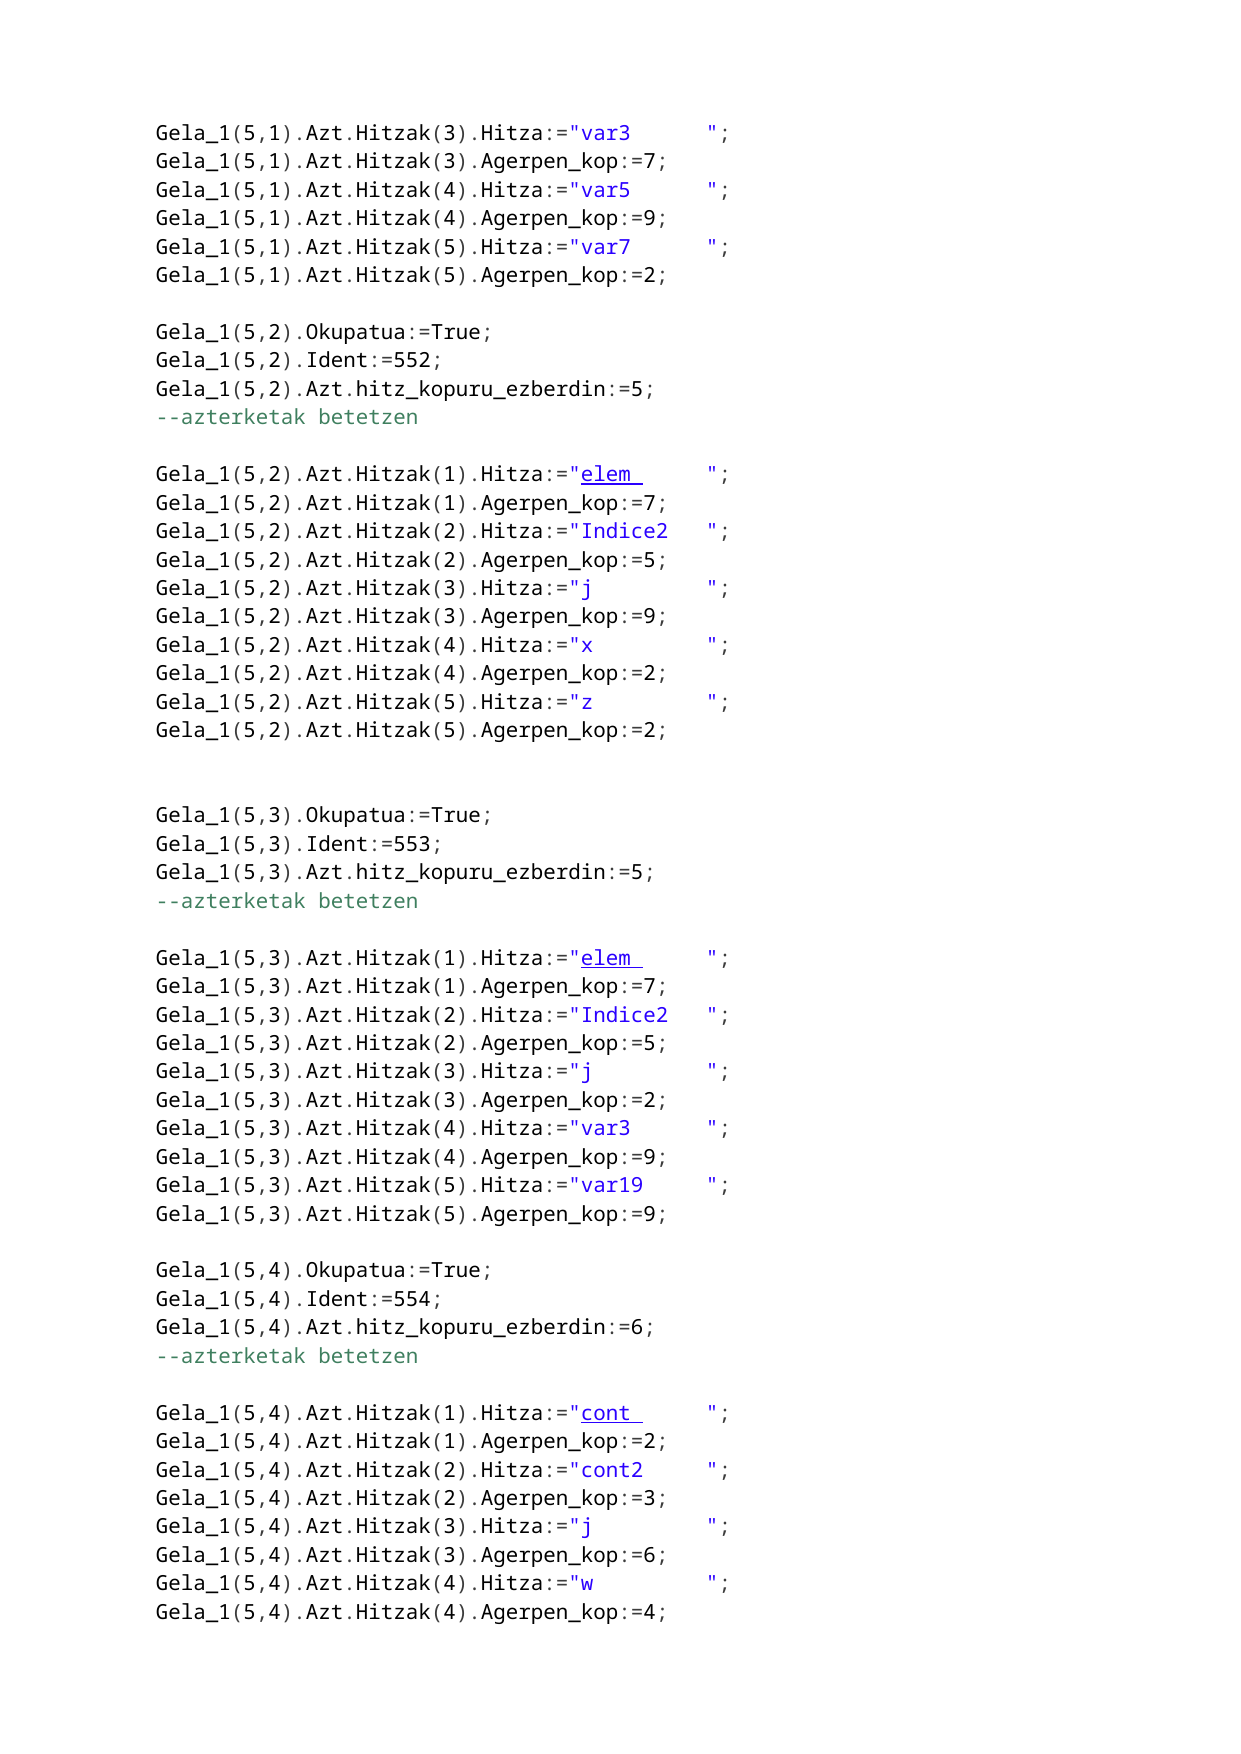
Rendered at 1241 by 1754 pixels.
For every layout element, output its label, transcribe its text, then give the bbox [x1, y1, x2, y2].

text Gela_1(5,2).Azt.Hitzak(5).Agerpen_kop:=2; [118, 715, 1122, 744]
text Gela_1(5,2).Azt.Hitzak(5).Hitza:="z "; [118, 687, 1122, 715]
text Gela_1(5,4).Azt.Hitzak(1).Hitza:="cont "; [118, 1398, 1122, 1426]
text Gela_1(5,1).Azt.Hitzak(5).Hitza:="var7 "; [118, 232, 1122, 260]
text Gela_1(5,1).Azt.Hitzak(4).Hitza:="var5 "; [118, 175, 1122, 203]
text Gela_1(5,4).Ident:=554; [118, 1284, 1122, 1312]
text Gela_1(5,2).Azt.Hitzak(2).Hitza:="Indice2 "; [118, 516, 1122, 545]
text --azterketak betetzen [118, 402, 1122, 431]
text Gela_1(5,4).Azt.Hitzak(3).Agerpen_kop:=6; [118, 1540, 1122, 1568]
text --azterketak betetzen [118, 886, 1122, 914]
text Gela_1(5,3).Okupatua:=True; [118, 801, 1122, 829]
text Gela_1(5,1).Azt.Hitzak(3).Hitza:="var3 "; [118, 118, 1122, 147]
text Gela_1(5,2).Okupatua:=True; [118, 317, 1122, 346]
text Gela_1(5,2).Azt.Hitzak(2).Agerpen_kop:=5; [118, 545, 1122, 573]
text Gela_1(5,4).Azt.Hitzak(2).Agerpen_kop:=3; [118, 1483, 1122, 1512]
text Gela_1(5,3).Azt.Hitzak(4).Agerpen_kop:=9; [118, 1142, 1122, 1170]
text Gela_1(5,4).Azt.Hitzak(1).Agerpen_kop:=2; [118, 1426, 1122, 1455]
text Gela_1(5,4).Okupatua:=True; [118, 1256, 1122, 1284]
text Gela_1(5,2).Azt.hitz_kopuru_ezberdin:=5; [118, 374, 1122, 402]
text Gela_1(5,4).Azt.Hitzak(4).Agerpen_kop:=4; [118, 1597, 1122, 1625]
text Gela_1(5,2).Azt.Hitzak(1).Agerpen_kop:=7; [118, 488, 1122, 516]
text Gela_1(5,4).Azt.Hitzak(2).Hitza:="cont2 "; [118, 1455, 1122, 1483]
text Gela_1(5,4).Azt.Hitzak(4).Hitza:="w "; [118, 1568, 1122, 1597]
text Gela_1(5,3).Azt.Hitzak(1).Hitza:="elem "; [118, 943, 1122, 971]
text Gela_1(5,2).Azt.Hitzak(3).Agerpen_kop:=9; [118, 602, 1122, 630]
text Gela_1(5,1).Azt.Hitzak(3).Agerpen_kop:=7; [118, 147, 1122, 175]
text Gela_1(5,2).Azt.Hitzak(4).Hitza:="x "; [118, 630, 1122, 658]
text Gela_1(5,3).Azt.Hitzak(1).Agerpen_kop:=7; [118, 971, 1122, 1000]
text Gela_1(5,2).Azt.Hitzak(1).Hitza:="elem "; [118, 459, 1122, 488]
text Gela_1(5,3).Azt.Hitzak(2).Hitza:="Indice2 "; [118, 1000, 1122, 1028]
text Gela_1(5,3).Azt.Hitzak(5).Agerpen_kop:=9; [118, 1199, 1122, 1227]
text Gela_1(5,3).Azt.Hitzak(3).Hitza:="j "; [118, 1057, 1122, 1085]
text Gela_1(5,3).Azt.Hitzak(3).Agerpen_kop:=2; [118, 1085, 1122, 1113]
text Gela_1(5,4).Azt.hitz_kopuru_ezberdin:=6; [118, 1312, 1122, 1341]
text Gela_1(5,3).Azt.Hitzak(5).Hitza:="var19 "; [118, 1170, 1122, 1199]
text Gela_1(5,2).Azt.Hitzak(4).Agerpen_kop:=2; [118, 658, 1122, 687]
text Gela_1(5,3).Azt.Hitzak(2).Agerpen_kop:=5; [118, 1028, 1122, 1057]
text Gela_1(5,3).Ident:=553; [118, 829, 1122, 857]
text Gela_1(5,3).Azt.hitz_kopuru_ezberdin:=5; [118, 857, 1122, 886]
text Gela_1(5,1).Azt.Hitzak(4).Agerpen_kop:=9; [118, 203, 1122, 232]
text Gela_1(5,2).Azt.Hitzak(3).Hitza:="j "; [118, 573, 1122, 602]
text Gela_1(5,3).Azt.Hitzak(4).Hitza:="var3 "; [118, 1113, 1122, 1142]
text --azterketak betetzen [118, 1341, 1122, 1369]
text Gela_1(5,2).Ident:=552; [118, 346, 1122, 374]
text Gela_1(5,1).Azt.Hitzak(5).Agerpen_kop:=2; [118, 260, 1122, 289]
text Gela_1(5,4).Azt.Hitzak(3).Hitza:="j "; [118, 1512, 1122, 1540]
